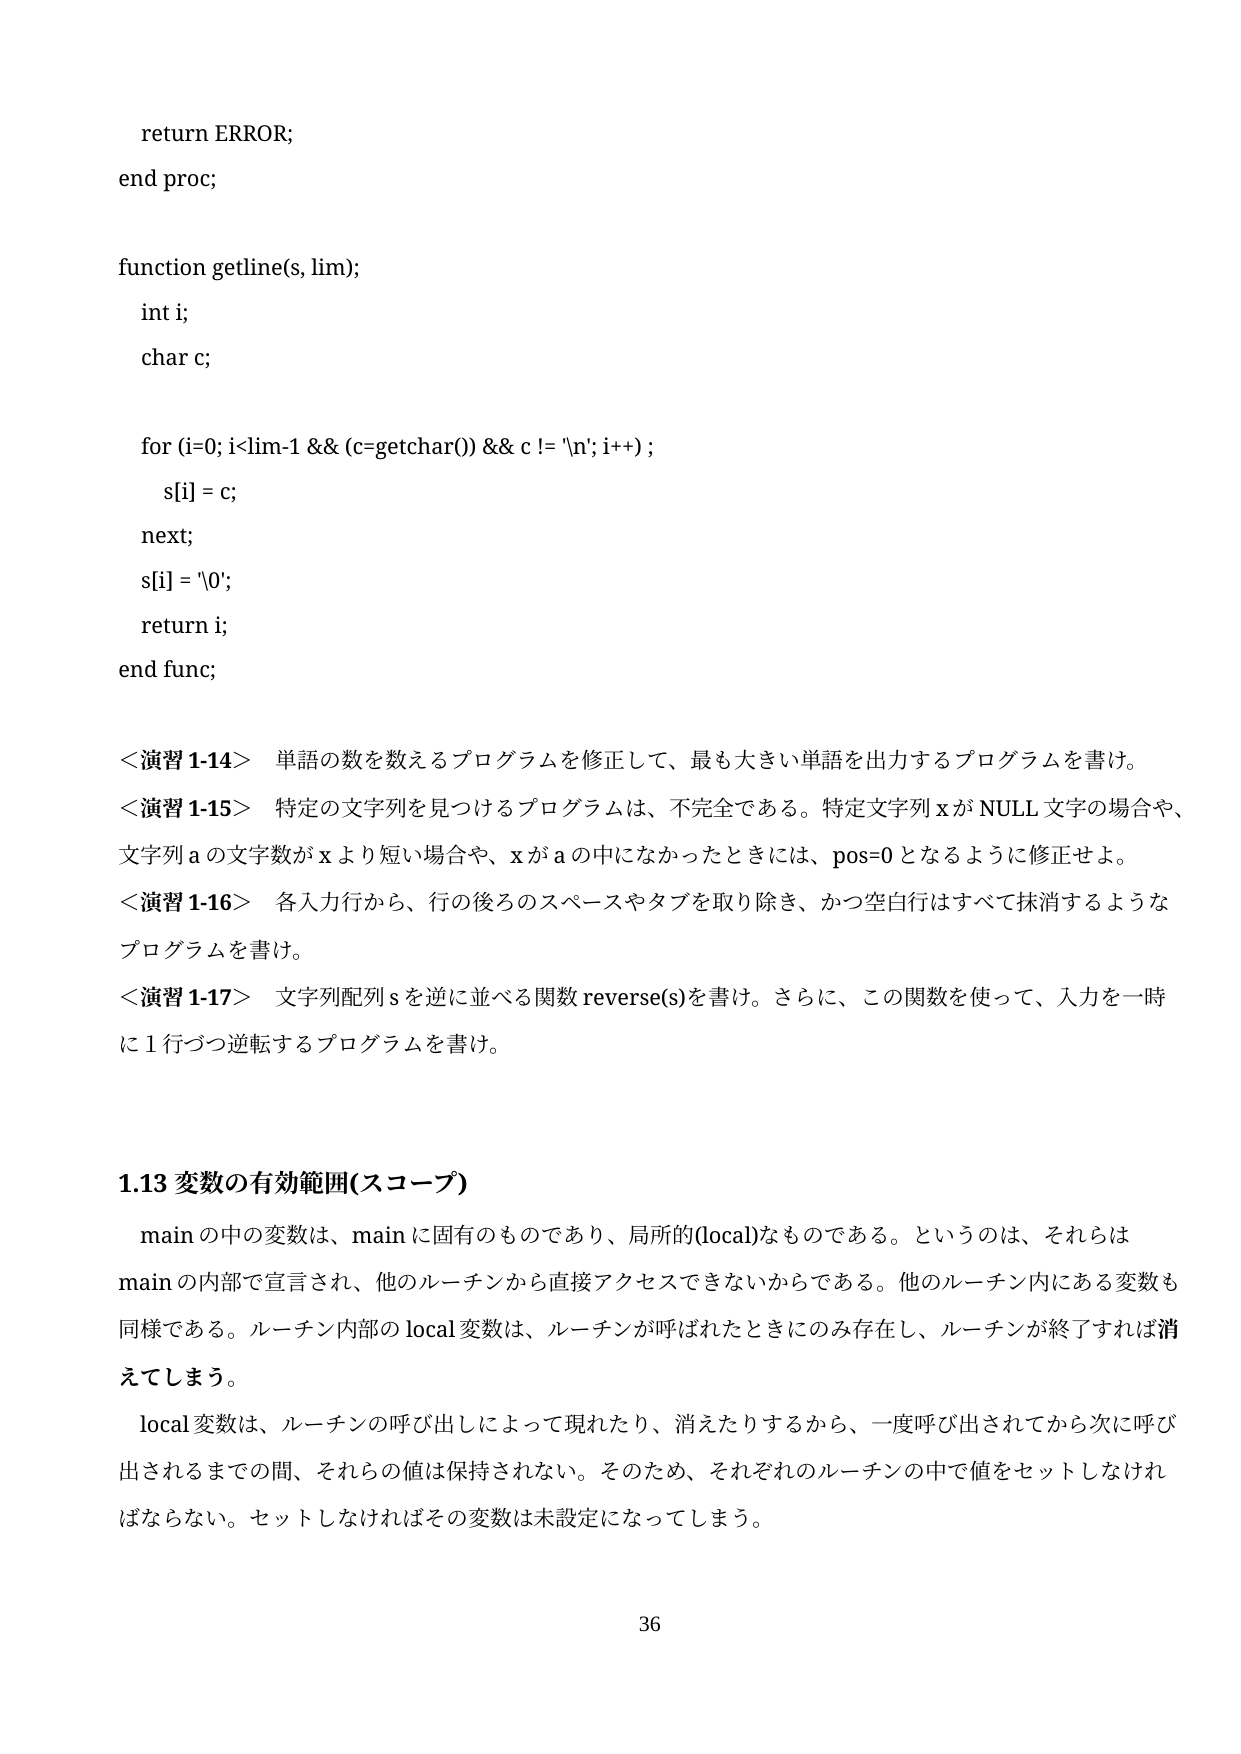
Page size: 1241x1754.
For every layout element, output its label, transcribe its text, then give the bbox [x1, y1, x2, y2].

text char c; [118, 342, 1181, 371]
text 1.13 変数の有効範囲(スコープ) [118, 1164, 1181, 1200]
text local変数は、ルーチンの呼び出しによって現れたり、消えたりするから、一度呼び出されてから次に呼び出されるまでの間、それらの値は保持されない。そのため、それぞれのルーチンの中で値をセットしなければならない。セットしなければその変数は未設定になってしまう。 [118, 1407, 1181, 1533]
text return ERROR; [118, 118, 1181, 148]
text int i; [118, 297, 1181, 327]
text function getline(s, lim); [118, 252, 1181, 282]
text return i; [118, 610, 1181, 639]
text end func; [118, 654, 1181, 684]
text mainの中の変数は、mainに固有のものであり、局所的(local)なものである。というのは、それらはmainの内部で宣言され、他のルーチンから直接アクセスできないからである。他のルーチン内にある変数も同様である。ルーチン内部のlocal変数は、ルーチンが呼ばれたときにのみ存在し、ルーチンが終了すれば消えてしまう。 [118, 1218, 1181, 1391]
text for (i=0; i<lim-1 && (c=getchar()) && c != '\n'; i++) ; [118, 431, 1181, 461]
text ＜演習1-14＞ 単語の数を数えるプログラムを修正して、最も大きい単語を出力するプログラムを書け。 [118, 744, 1181, 775]
text ＜演習1-17＞ 文字列配列sを逆に並べる関数reverse(s)を書け。さらに、この関数を使って、入力を一時に１行づつ逆転するプログラムを書け。 [118, 980, 1181, 1059]
text s[i] = c; [118, 476, 1181, 505]
text s[i] = '\0'; [118, 565, 1181, 595]
text end proc; [118, 163, 1181, 193]
text ＜演習1-15＞ 特定の文字列を見つけるプログラムは、不完全である。特定文字列xがNULL文字の場合や、文字列aの文字数がxより短い場合や、xがaの中になかったときには、pos=0となるように修正せよ。 [118, 791, 1181, 870]
text next; [118, 520, 1181, 550]
text ＜演習1-16＞ 各入力行から、行の後ろのスペースやタブを取り除き、かつ空白行はすべて抹消するようなプログラムを書け。 [118, 886, 1181, 964]
